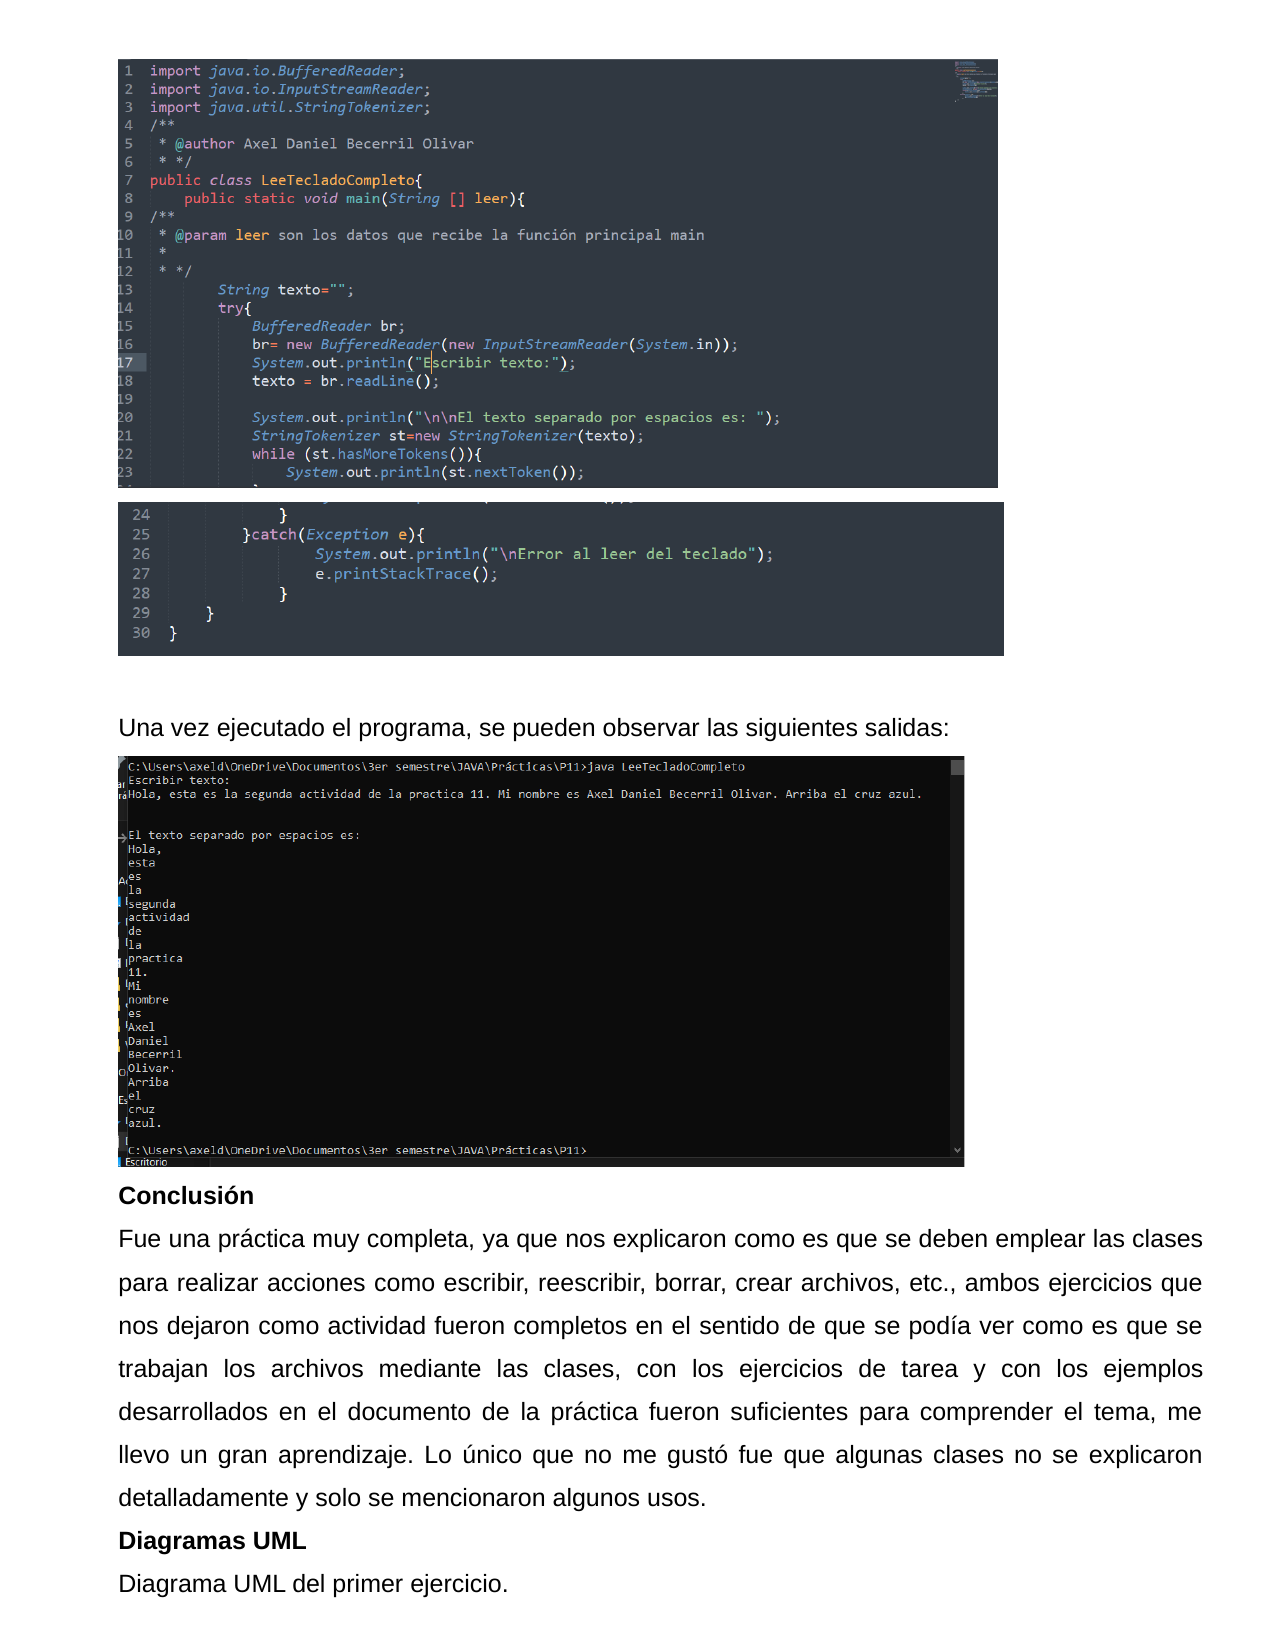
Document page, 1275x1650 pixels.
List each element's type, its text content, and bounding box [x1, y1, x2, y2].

text Fue una práctica muy completa, ya que nos explicaron como es que se deben emplear las clases para realizar acciones como escribir, reescribir, borrar, crear archivos, etc., ambos ejercicios que nos dejaron como actividad fueron completos en el sentido de que se podía ver como es que se trabajan los archivos mediante las clases, con los ejercicios de tarea y con los ejemplos desarrollados en el documento de la práctica fueron suficientes para comprender el tema, me llevo un gran aprendizaje. Lo único que no me gustó fue que algunas clases no se explicaron detalladamente y solo se mencionaron algunos usos. [118, 1224, 1205, 1512]
text Diagrama UML del primer ejercicio. [118, 1569, 1205, 1598]
text Una vez ejecutado el programa, se pueden observar las siguientes salidas: [118, 713, 1205, 742]
text Diagramas UML [118, 1526, 1205, 1555]
text Conclusión [118, 1181, 1205, 1210]
